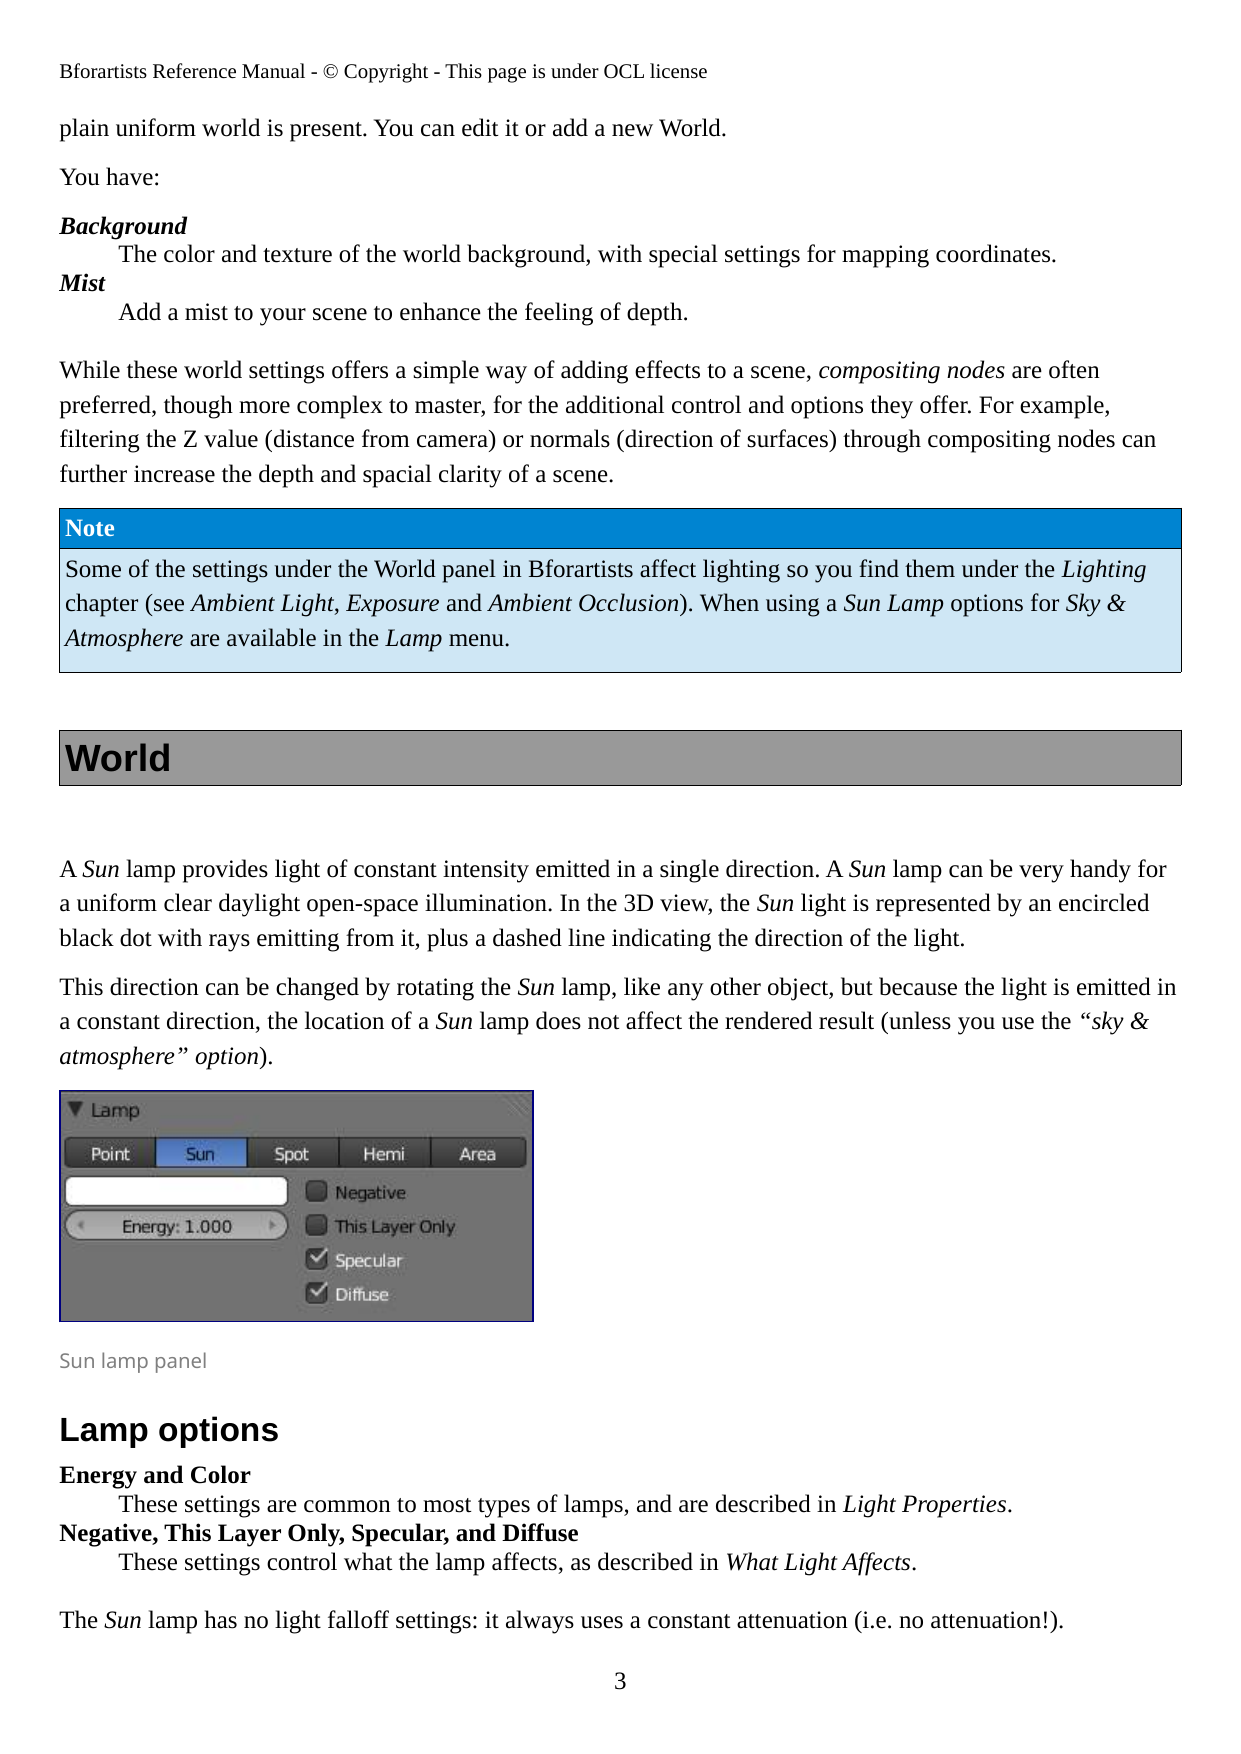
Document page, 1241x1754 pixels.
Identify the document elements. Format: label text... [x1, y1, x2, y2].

subtitle Negative, This Layer Only, Specular, and Diffuse [59, 1518, 1181, 1547]
table_cell Some of the settings under the World panel in Bforartists affect lighting so you find them under the Lighting chapter (see Ambient Light, Exposure and Ambient Occlusion). When using a Sun Lamp options for Sky & Atmosphere are available in the Lamp menu. [60, 549, 1181, 672]
text Sun lamp panel [59, 1343, 1181, 1374]
text plain uniform world is present. You can edit it or add a new World. [59, 113, 1181, 141]
list Add a mist to your scene to enhance the feeling of depth. [118, 297, 1181, 326]
text While these world settings offers a simple way of adding effects to a scene, compositing nodes are often preferred, though more complex to master, for the additional control and options they offer. For example, filtering the Z value (distance from camera) or normals (direction of surfaces) through compositing nodes can further increase the depth and spacial clarity of a scene. [59, 355, 1181, 487]
subtitle Mist [59, 268, 1181, 297]
subtitle Background [59, 211, 1181, 239]
text The Sun lamp has no light falloff settings: it always uses a constant attenuation (i.e. no attenuation!). [59, 1605, 1181, 1634]
subtitle Lamp options [59, 1409, 1181, 1448]
list These settings control what the lamp affects, as described in What Light Affects. [118, 1547, 1181, 1576]
list The color and texture of the world background, with special settings for mapping coordinates. [118, 239, 1181, 268]
text This direction can be changed by rotating the Sun lamp, like any other object, but because the light is emitted in a constant direction, the location of a Sun lamp does not affect the rendered result (unless you use the “sky & atmosphere” option). [59, 972, 1181, 1069]
text A Sun lamp provides light of constant intensity emitted in a single direction. A Sun lamp can be very handy for a uniform clear daylight open-space illumination. In the 3D view, the Sun light is represented by an encircled black dot with rays emitting from it, plus a dashed line indicating the direction of the light. [59, 854, 1181, 951]
picture [61, 1091, 532, 1321]
table_header Note [60, 509, 1181, 548]
list These settings are common to most types of lamps, and are described in Light Properties. [118, 1489, 1181, 1518]
subtitle Energy and Color [59, 1461, 1181, 1489]
text You have: [59, 162, 1181, 190]
table_header World [60, 731, 1181, 785]
